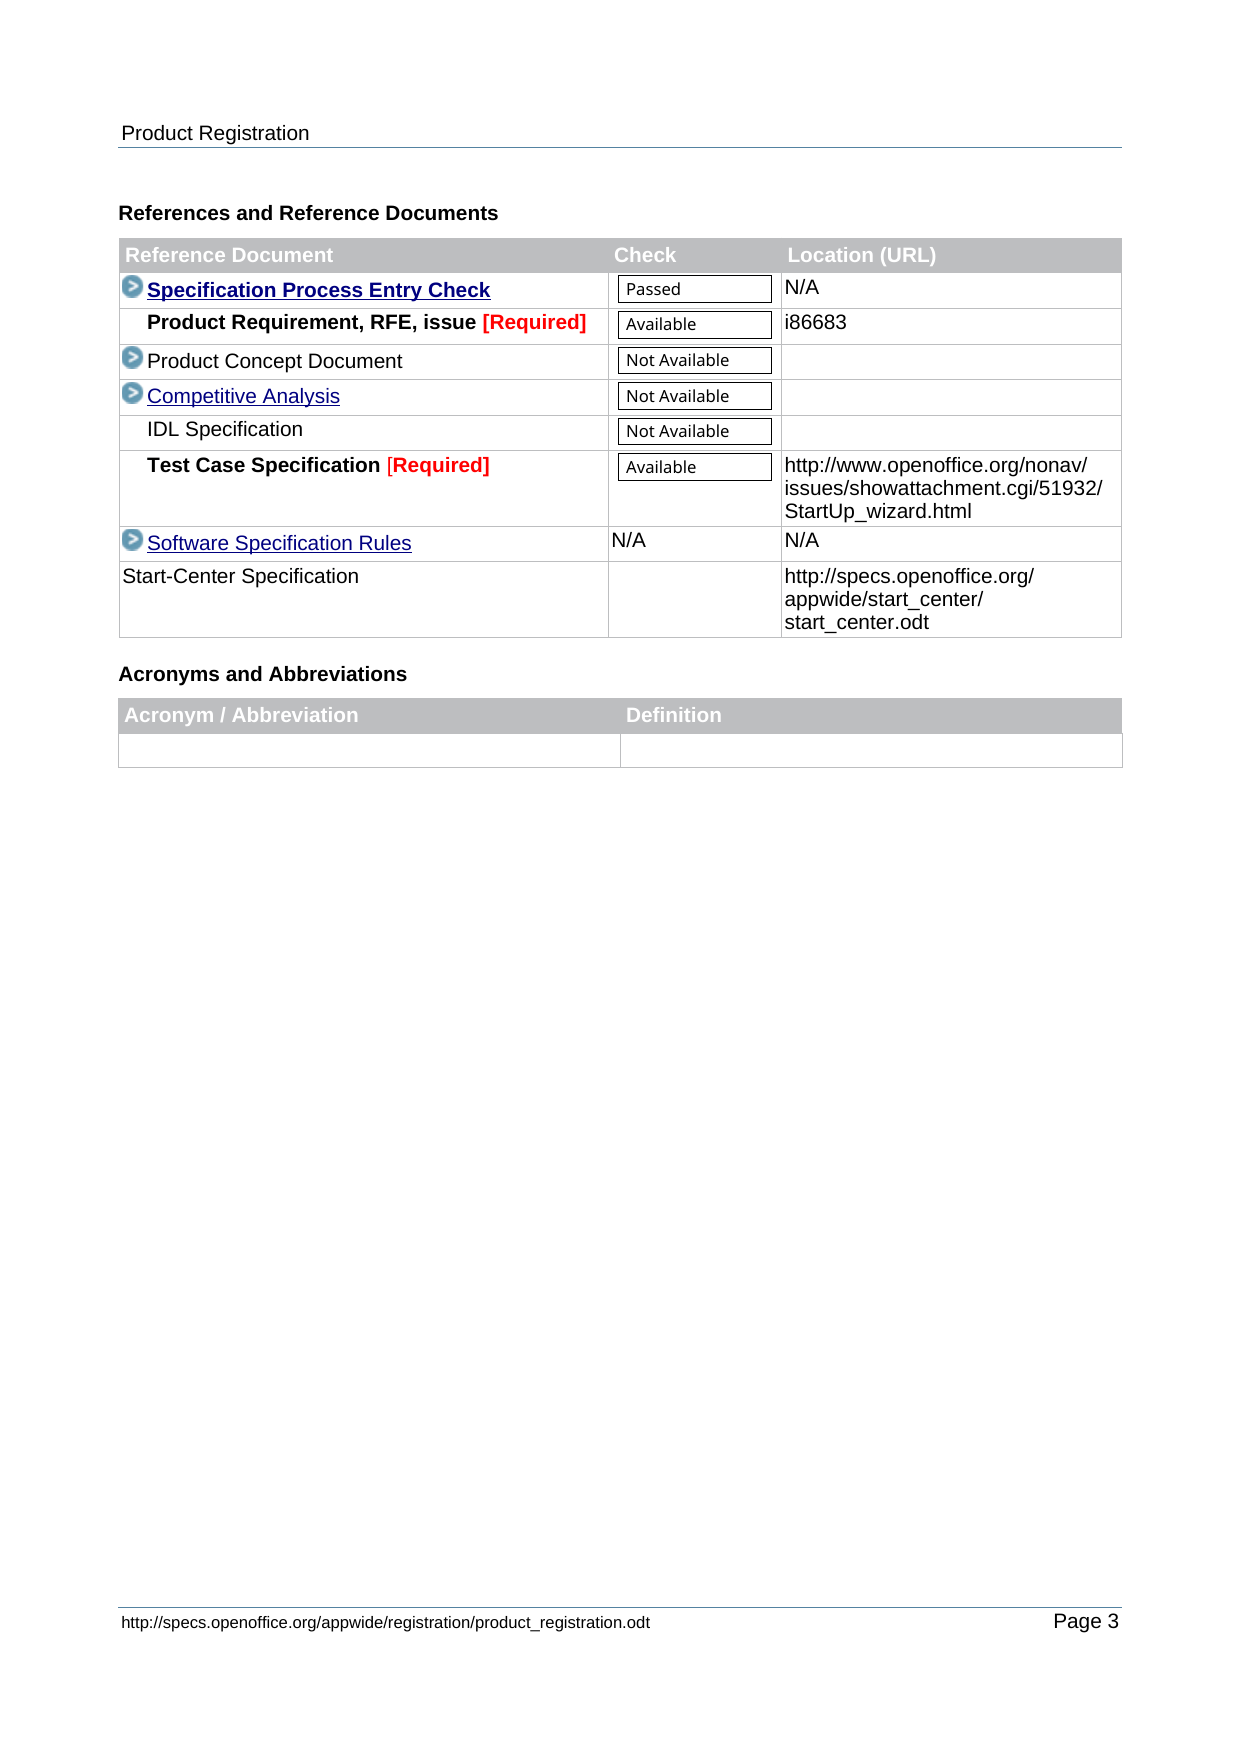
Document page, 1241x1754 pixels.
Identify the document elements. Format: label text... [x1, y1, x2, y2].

table_cell N/A [609, 527, 781, 561]
table_header Location (URL) [782, 238, 1122, 273]
table_cell IDL Specification [120, 416, 608, 450]
table_cell Software Specification Rules [120, 527, 608, 561]
table_cell [609, 451, 781, 526]
picture [122, 346, 147, 369]
table_cell [609, 309, 781, 344]
table_cell Test Case Specification [Required] [120, 451, 608, 526]
table_cell i86683 [782, 309, 1121, 344]
table_cell [609, 345, 781, 379]
table_cell <Please enter location here> [782, 416, 1121, 450]
table_cell [609, 380, 781, 415]
table_cell http://www.openoffice.org/nonav/issues/showattachment.cgi/51932/StartUp_wizard.html [782, 451, 1121, 526]
picture [122, 275, 147, 298]
table_header Definition [620, 698, 1122, 733]
table_cell Product Concept Document [120, 345, 608, 379]
table_header Reference Document [119, 238, 608, 273]
table_cell N/A [782, 527, 1121, 561]
table_cell <WYSIWYG> [119, 734, 620, 767]
subtitle References and Reference Documents [118, 202, 1122, 225]
table_cell Product Requirement, RFE, issue [Required] [120, 309, 608, 344]
picture [122, 382, 147, 404]
table_cell <Please enter location here> [782, 345, 1121, 379]
table_cell <What You See Is What You Get> [621, 734, 1122, 767]
table_cell http://specs.openoffice.org/appwide/start_center/start_center.odt [782, 562, 1121, 637]
table_cell [609, 273, 781, 308]
table_cell Specification Process Entry Check [120, 273, 608, 308]
table_cell N/A [782, 273, 1121, 308]
table_cell Competitive Analysis [120, 380, 608, 415]
table_cell Start-Center Specification [120, 562, 608, 637]
picture [122, 529, 147, 551]
table_cell [609, 562, 781, 637]
table_header Check [609, 238, 781, 273]
subtitle Acronyms and Abbreviations [118, 662, 1122, 685]
table_cell [609, 416, 781, 450]
table_header Acronym / Abbreviation [118, 698, 620, 733]
table_cell <Please enter location here> [782, 380, 1121, 415]
